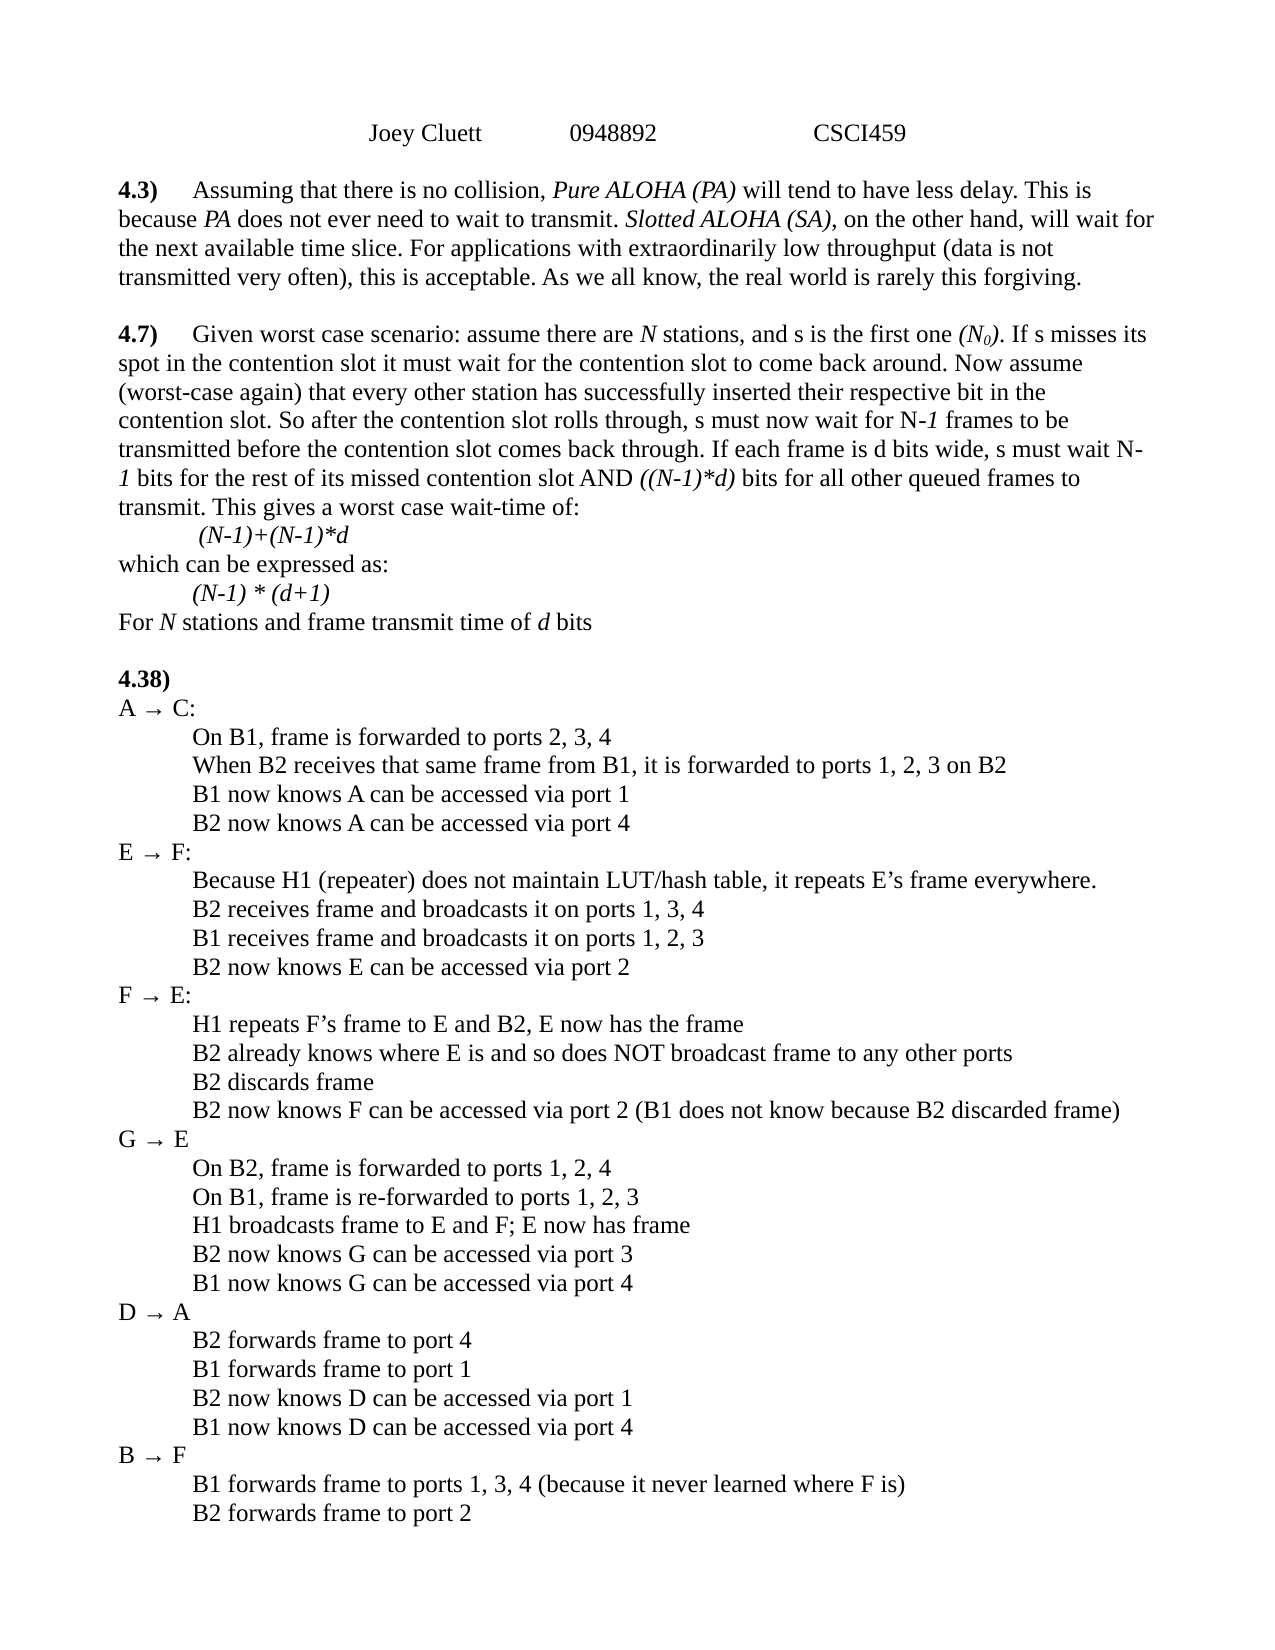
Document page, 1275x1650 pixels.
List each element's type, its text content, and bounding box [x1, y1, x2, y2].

text H1 repeats F’s frame to E and B2, E now has the frame [118, 1009, 1157, 1038]
text which can be expressed as: [118, 549, 1157, 578]
text B2 now knows A can be accessed via port 4 [118, 808, 1157, 837]
text B2 discards frame [118, 1067, 1157, 1096]
text (N-1) * (d+1) [118, 578, 1157, 607]
text When B2 receives that same frame from B1, it is forwarded to ports 1, 2, 3 on B2 [118, 751, 1157, 779]
text D → A [118, 1297, 1157, 1326]
text B → F [118, 1441, 1157, 1469]
text Joey Cluett 0948892 CSCI459 [118, 118, 1157, 147]
text H1 broadcasts frame to E and F; E now has frame [118, 1211, 1157, 1239]
text 4.3) Assuming that there is no collision, Pure ALOHA (PA) will tend to have less delay. This is because PA does not ever need to wait to transmit. Slotted ALOHA (SA), on the other hand, will wait for the next available time slice. For applications with extraordinarily low throughput (data is not transmitted very often), this is acceptable. As we all know, the real world is rarely this forgiving. [118, 176, 1157, 291]
text Because H1 (repeater) does not maintain LUT/hash table, it repeats E’s frame everywhere. [118, 866, 1157, 894]
text For N stations and frame transmit time of d bits [118, 607, 1157, 636]
text A → C: [118, 693, 1157, 722]
text B2 now knows G can be accessed via port 3 [118, 1239, 1157, 1268]
text 4.7) Given worst case scenario: assume there are N stations, and s is the first one (N0). If s misses its spot in the contention slot it must wait for the contention slot to come back around. Now assume (worst-case again) that every other station has successfully inserted their respective bit in the contention slot. So after the contention slot rolls through, s must now wait for N-1 frames to be transmitted before the contention slot comes back through. If each frame is d bits wide, s must wait N-1 bits for the rest of its missed contention slot AND ((N-1)*d) bits for all other queued frames to transmit. This gives a worst case wait-time of: [118, 319, 1157, 521]
text B2 already knows where E is and so does NOT broadcast frame to any other ports [118, 1038, 1157, 1067]
text G → E [118, 1124, 1157, 1153]
text B1 forwards frame to ports 1, 3, 4 (because it never learned where F is) [118, 1469, 1157, 1498]
text B2 now knows D can be accessed via port 1 [118, 1383, 1157, 1412]
text On B1, frame is forwarded to ports 2, 3, 4 [118, 722, 1157, 751]
text B1 now knows A can be accessed via port 1 [118, 779, 1157, 808]
text B1 receives frame and broadcasts it on ports 1, 2, 3 [118, 923, 1157, 952]
text B2 now knows F can be accessed via port 2 (B1 does not know because B2 discarded frame) [118, 1096, 1157, 1124]
text B1 now knows G can be accessed via port 4 [118, 1268, 1157, 1297]
text 4.38) [118, 664, 1157, 693]
text B2 forwards frame to port 2 [118, 1498, 1157, 1527]
text B2 receives frame and broadcasts it on ports 1, 3, 4 [118, 894, 1157, 923]
text (N-1)+(N-1)*d [118, 521, 1157, 549]
text On B1, frame is re-forwarded to ports 1, 2, 3 [118, 1182, 1157, 1211]
text B1 forwards frame to port 1 [118, 1354, 1157, 1383]
text F → E: [118, 981, 1157, 1009]
text E → F: [118, 837, 1157, 866]
text B2 now knows E can be accessed via port 2 [118, 952, 1157, 981]
text B2 forwards frame to port 4 [118, 1326, 1157, 1354]
text B1 now knows D can be accessed via port 4 [118, 1412, 1157, 1441]
text On B2, frame is forwarded to ports 1, 2, 4 [118, 1153, 1157, 1182]
